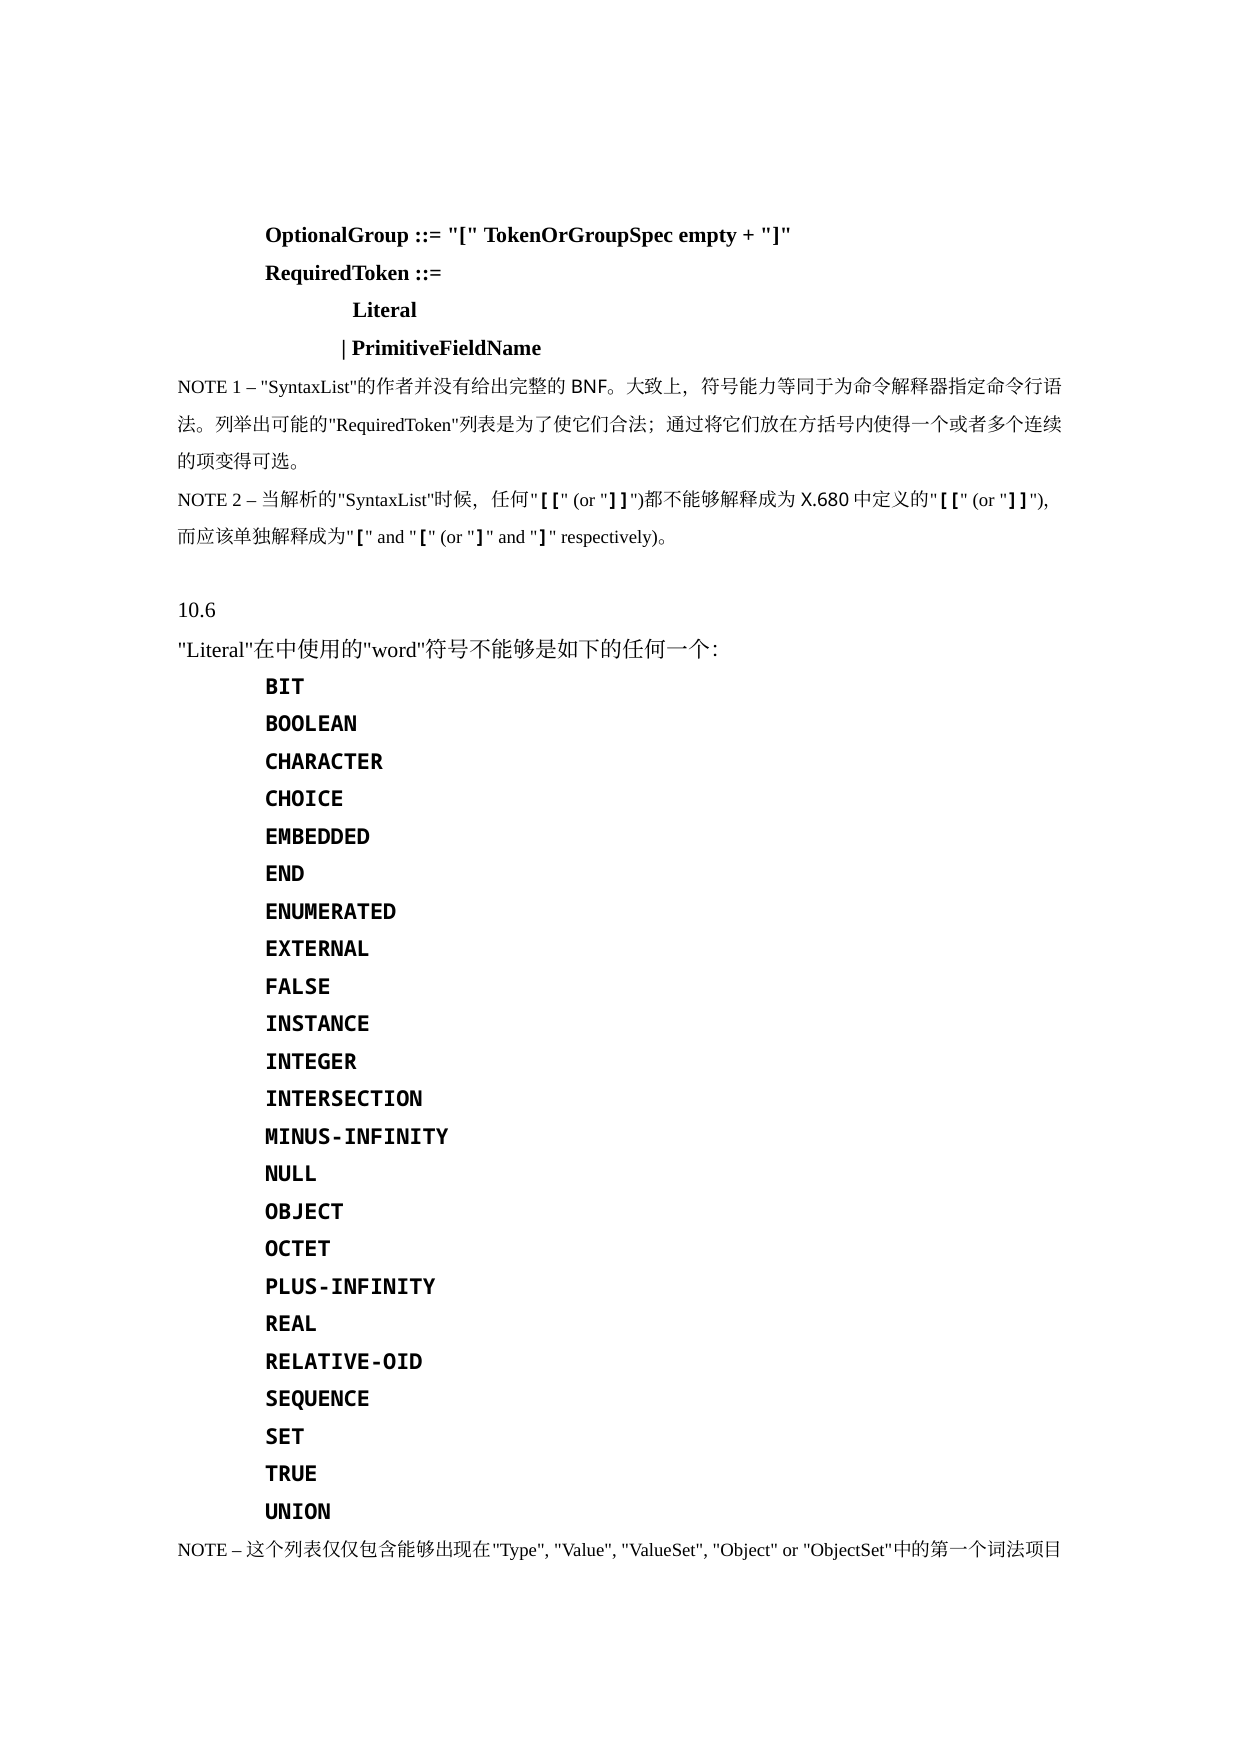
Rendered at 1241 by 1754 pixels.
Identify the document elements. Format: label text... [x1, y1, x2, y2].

text EXTERNAL [177, 929, 1063, 967]
text NOTE 1 – "SyntaxList"的作者并没有给出完整的BNF。大致上，符号能力等同于为命令解释器指定命令行语法。列举出可能的"RequiredToken"列表是为了使它们合法；通过将它们放在方括号内使得一个或者多个连续的项变得可选。 [177, 367, 1063, 479]
text EMBEDDED [177, 817, 1063, 854]
text RELATIVE-OID [177, 1342, 1063, 1379]
text RequiredToken ::= [177, 254, 1063, 292]
text CHOICE [177, 779, 1063, 817]
text END [177, 854, 1063, 892]
text "Literal"在中使用的"word"符号不能够是如下的任何一个： [177, 629, 1063, 667]
text BIT [177, 667, 1063, 704]
text NULL [177, 1154, 1063, 1192]
text TRUE [177, 1454, 1063, 1492]
text SEQUENCE [177, 1379, 1063, 1417]
text SET [177, 1417, 1063, 1454]
text INTERSECTION [177, 1079, 1063, 1117]
text | PrimitiveFieldName [177, 329, 1063, 367]
text NOTE 2 – 当解析的"SyntaxList"时候，任何"[[" (or "]]")都不能够解释成为X.680中定义的"[[" (or "]]")，而应该单独解释成为"[" and "[" (or "]" and "]" respectively)。 [177, 479, 1063, 554]
text OCTET [177, 1229, 1063, 1267]
text ENUMERATED [177, 892, 1063, 929]
text INSTANCE [177, 1004, 1063, 1042]
text BOOLEAN [177, 704, 1063, 742]
text Literal [177, 292, 1063, 329]
text PLUS-INFINITY [177, 1267, 1063, 1304]
text OptionalGroup ::= "[" TokenOrGroupSpec empty + "]" [177, 217, 1063, 254]
text INTEGER [177, 1042, 1063, 1079]
text REAL [177, 1304, 1063, 1342]
text FALSE [177, 967, 1063, 1004]
text MINUS-INFINITY [177, 1117, 1063, 1154]
text NOTE – 这个列表仅仅包含能够出现在"Type", "Value", "ValueSet", "Object" or "ObjectSet"中的第一个词法项目 [177, 1529, 1063, 1567]
text UNION [177, 1492, 1063, 1529]
text OBJECT [177, 1192, 1063, 1229]
text CHARACTER [177, 742, 1063, 779]
subtitle 10.6 [177, 592, 1063, 629]
